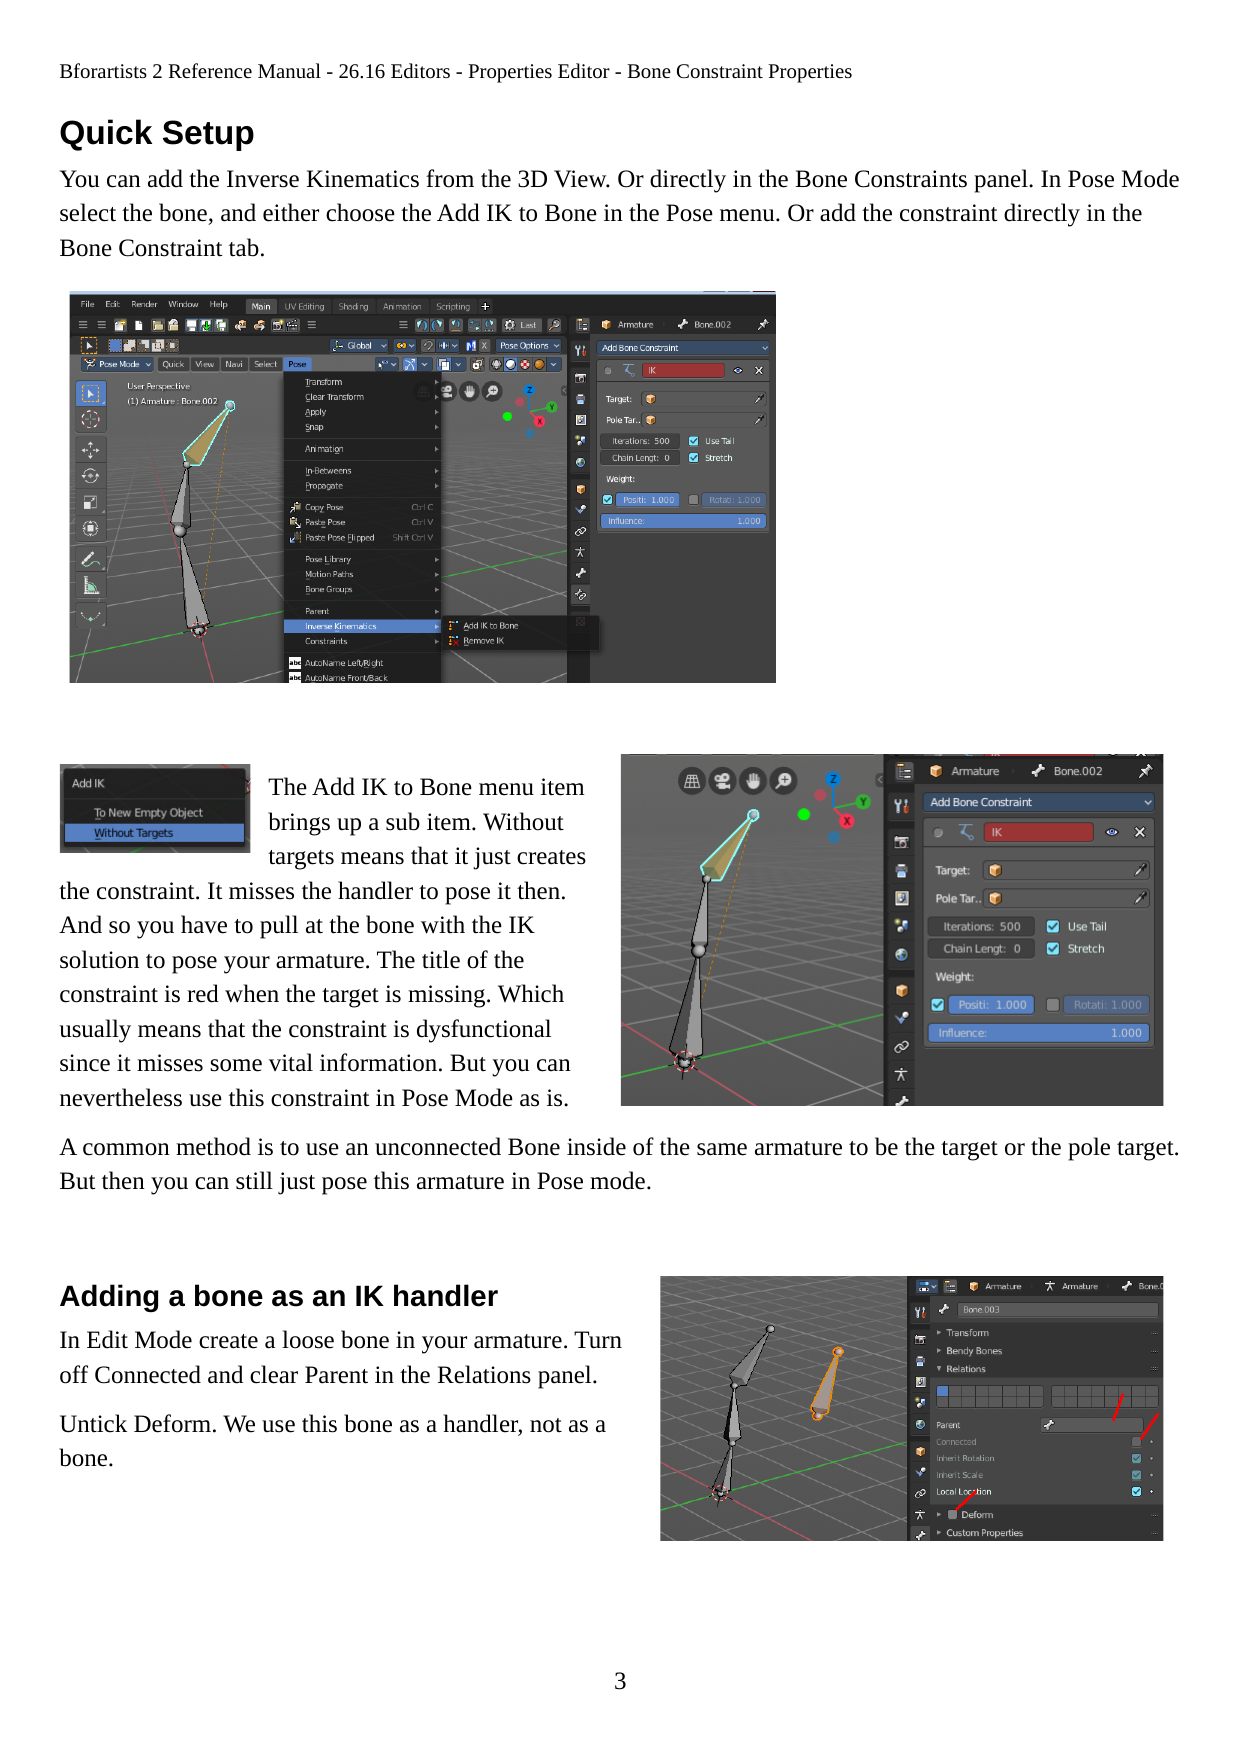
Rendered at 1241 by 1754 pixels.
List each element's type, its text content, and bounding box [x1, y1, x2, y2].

picture [59, 764, 251, 853]
text Untick Deform. We use this bone as a handler, not as a bone. [59, 1409, 660, 1472]
subtitle Quick Setup [59, 113, 1181, 151]
text A common method is to use an unconnected Bone inside of the same armature to be the target or the pole target. But then you can still just pose this armature in Pose mode. [59, 1132, 1181, 1195]
text The Add IK to Bone menu item brings up a sub item. Without targets means that it just creates the constraint. It misses the handler to pose it then. And so you have to pull at the bone with the IK solution to pose your armature. The title of the constraint is red when the target is missing. Which usually means that the constraint is dysfunctional since it misses some vital information. But you can nevertheless use this constraint in Pose Mode as is. [59, 772, 1181, 1111]
text In Edit Mode create a loose bone in your armature. Turn off Connected and clear Parent in the Relations panel. [59, 1325, 660, 1388]
text You can add the Inverse Kinematics from the 3D View. Or directly in the Bone Constraints panel. In Pose Mode select the bone, and either choose the Add IK to Bone in the Pose menu. Or add the constraint directly in the Bone Constraint tab. [59, 164, 1181, 261]
picture [69, 291, 776, 683]
picture [620, 754, 1164, 1106]
subtitle Adding a bone as an IK handler [59, 1279, 660, 1313]
picture [660, 1276, 1164, 1541]
